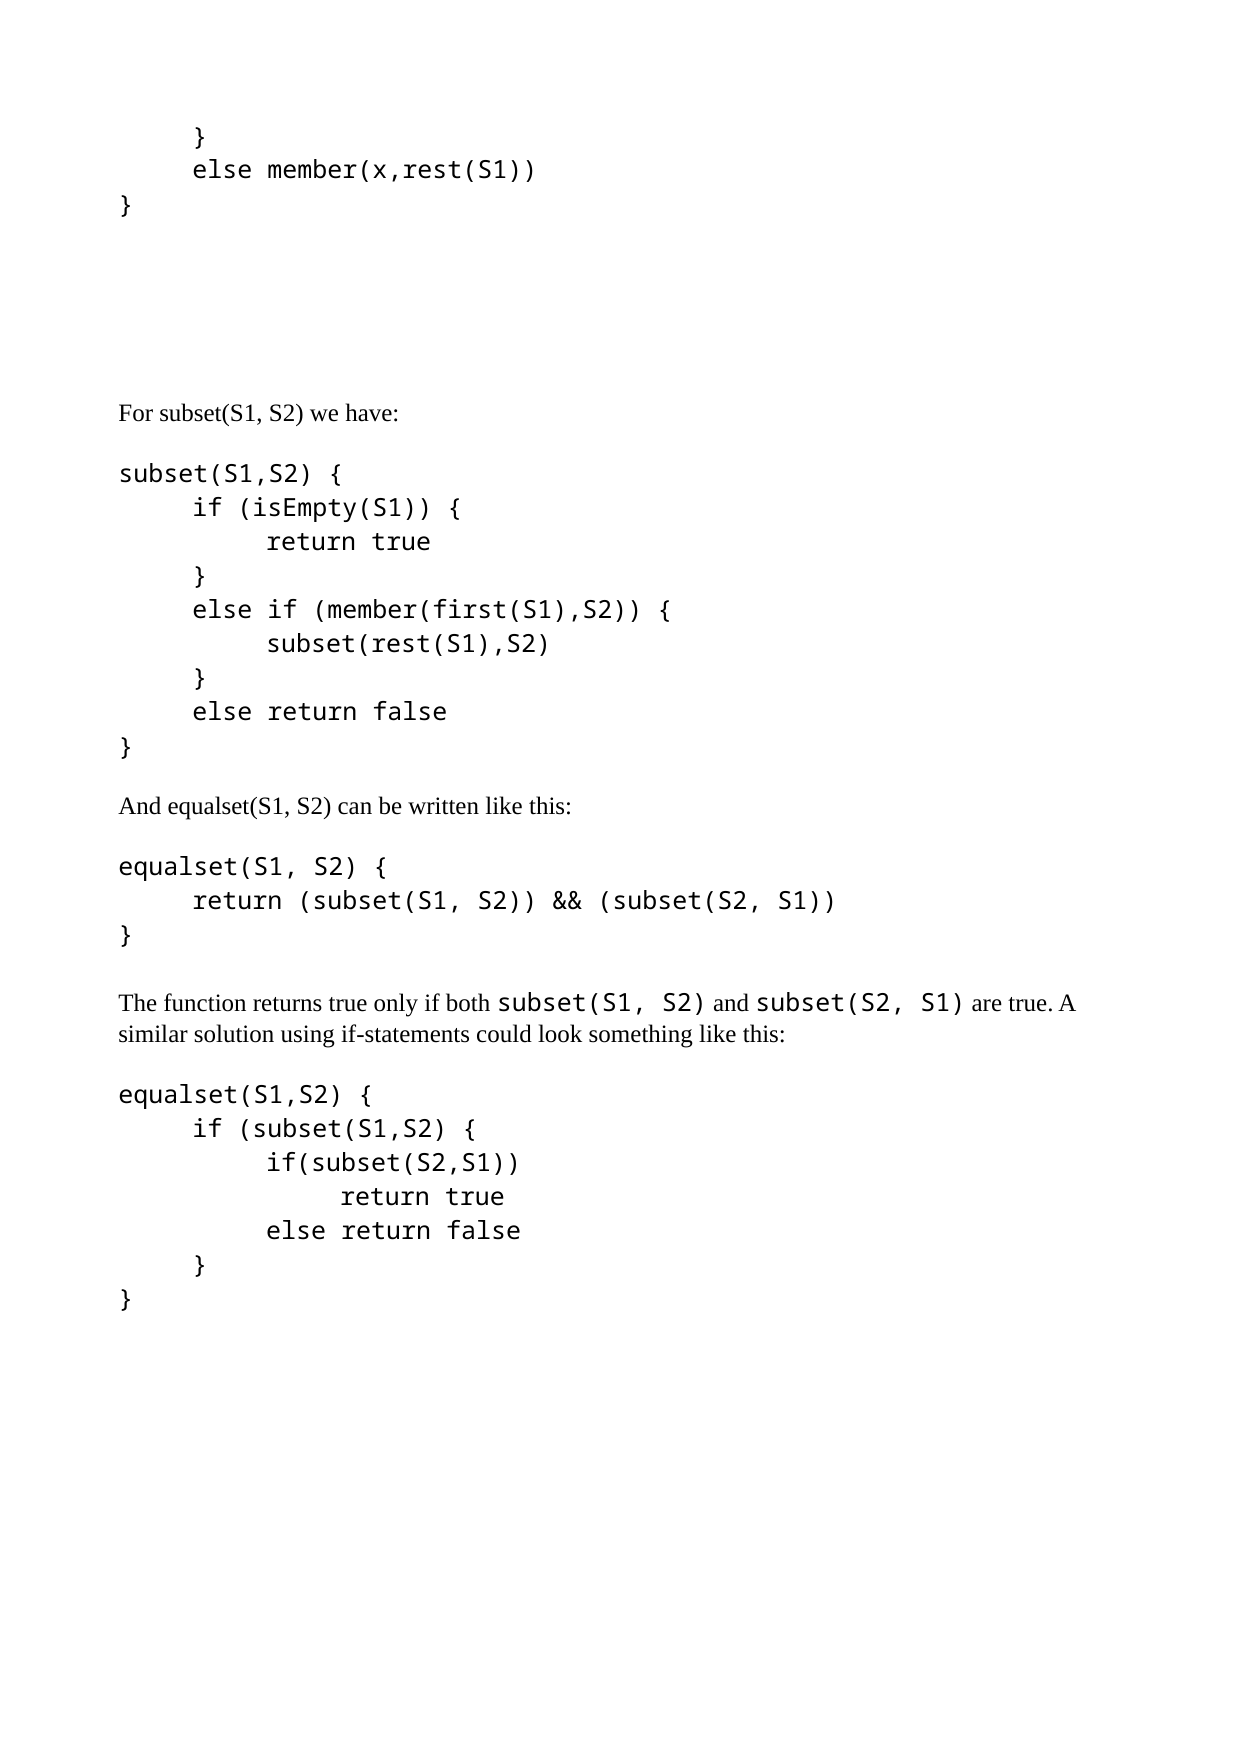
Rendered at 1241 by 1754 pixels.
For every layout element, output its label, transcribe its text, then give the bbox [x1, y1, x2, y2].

text The function returns true only if both subset(S1, S2) and subset(S2, S1) are true. A similar solution using if-statements could look something like this: [118, 985, 1122, 1047]
text } [118, 660, 1122, 694]
text else if (member(first(S1),S2)) { [118, 592, 1122, 626]
text if(subset(S2,S1)) [118, 1144, 1122, 1178]
text subset(rest(S1),S2) [118, 626, 1122, 660]
text subset(S1,S2) { [118, 456, 1122, 490]
text } [118, 118, 1122, 152]
text } [118, 186, 1122, 220]
text return true [118, 1178, 1122, 1212]
text equalset(S1,S2) { [118, 1076, 1122, 1110]
text if (isEmpty(S1)) { [118, 490, 1122, 524]
text else member(x,rest(S1)) [118, 152, 1122, 186]
text else return false [118, 1212, 1122, 1247]
text if (subset(S1,S2) { [118, 1110, 1122, 1144]
text } [118, 917, 1122, 951]
text } [118, 558, 1122, 592]
text equalset(S1, S2) { [118, 848, 1122, 882]
text } [118, 728, 1122, 762]
text } [118, 1281, 1122, 1315]
text } [118, 1247, 1122, 1281]
text else return false [118, 694, 1122, 728]
text For subset(S1, S2) we have: [118, 398, 1122, 427]
text return true [118, 524, 1122, 558]
text And equalset(S1, S2) can be written like this: [118, 791, 1122, 820]
text return (subset(S1, S2)) && (subset(S2, S1)) [118, 882, 1122, 917]
